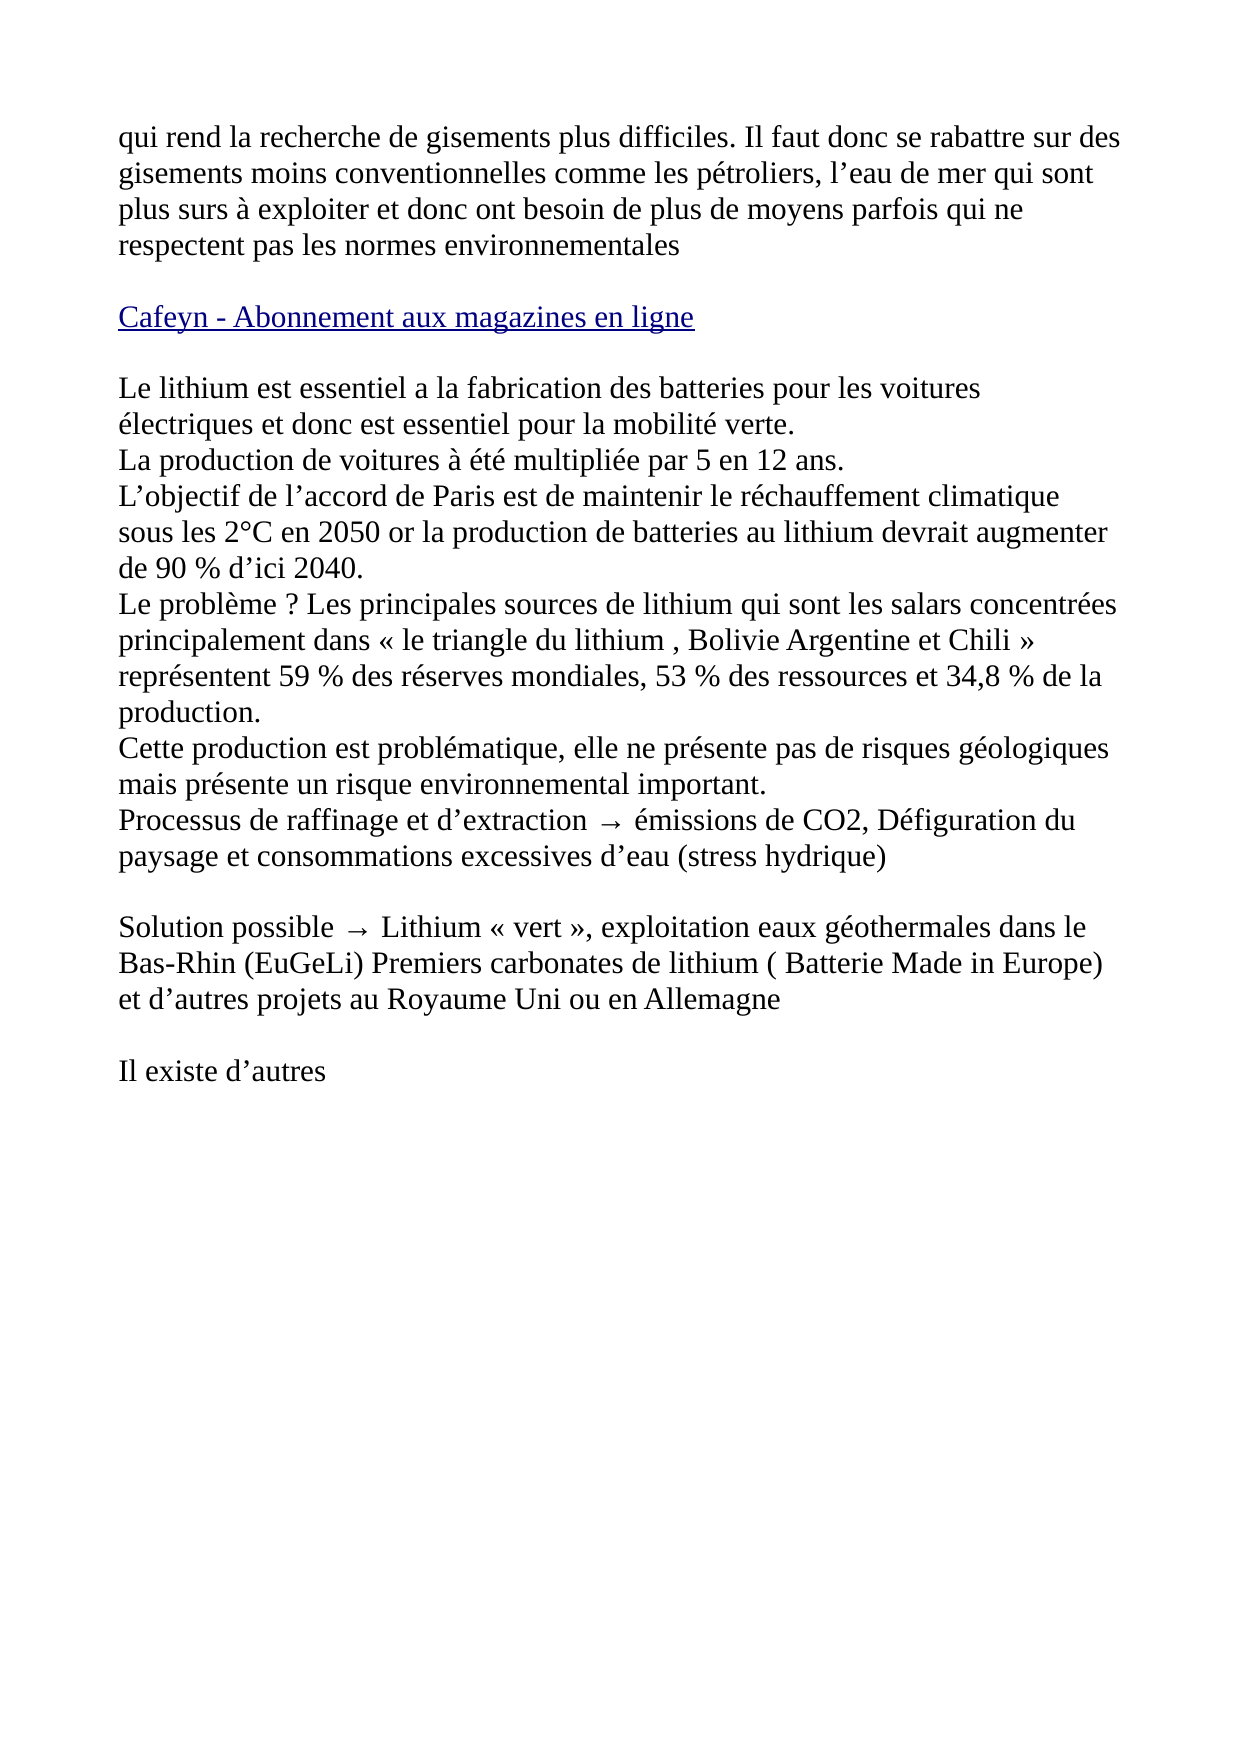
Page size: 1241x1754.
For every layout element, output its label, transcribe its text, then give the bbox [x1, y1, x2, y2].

text La production de voitures à été multipliée par 5 en 12 ans. [118, 442, 1122, 477]
text qui rend la recherche de gisements plus difficiles. Il faut donc se rabattre sur des gisements moins conventionnelles comme les pétroliers, l’eau de mer qui sont plus surs à exploiter et donc ont besoin de plus de moyens parfois qui ne respectent pas les normes environnementales [118, 118, 1122, 262]
text Cette production est problématique, elle ne présente pas de risques géologiques mais présente un risque environnemental important. [118, 729, 1122, 801]
text Solution possible → Lithium « vert », exploitation eaux géothermales dans le Bas-Rhin (EuGeLi) Premiers carbonates de lithium ( Batterie Made in Europe) et d’autres projets au Royaume Uni ou en Allemagne [118, 909, 1122, 1017]
text Cafeyn - Abonnement aux magazines en ligne [118, 298, 1122, 334]
text Processus de raffinage et d’extraction → émissions de CO2, Défiguration du paysage et consommations excessives d’eau (stress hydrique) [118, 801, 1122, 873]
text Il existe d’autres [118, 1052, 1122, 1088]
text Le problème ? Les principales sources de lithium qui sont les salars concentrées principalement dans « le triangle du lithium , Bolivie Argentine et Chili » représentent 59 % des réserves mondiales, 53 % des ressources et 34,8 % de la production. [118, 585, 1122, 729]
text Le lithium est essentiel a la fabrication des batteries pour les voitures électriques et donc est essentiel pour la mobilité verte. [118, 370, 1122, 442]
text L’objectif de l’accord de Paris est de maintenir le réchauffement climatique sous les 2°C en 2050 or la production de batteries au lithium devrait augmenter de 90 % d’ici 2040. [118, 477, 1122, 585]
